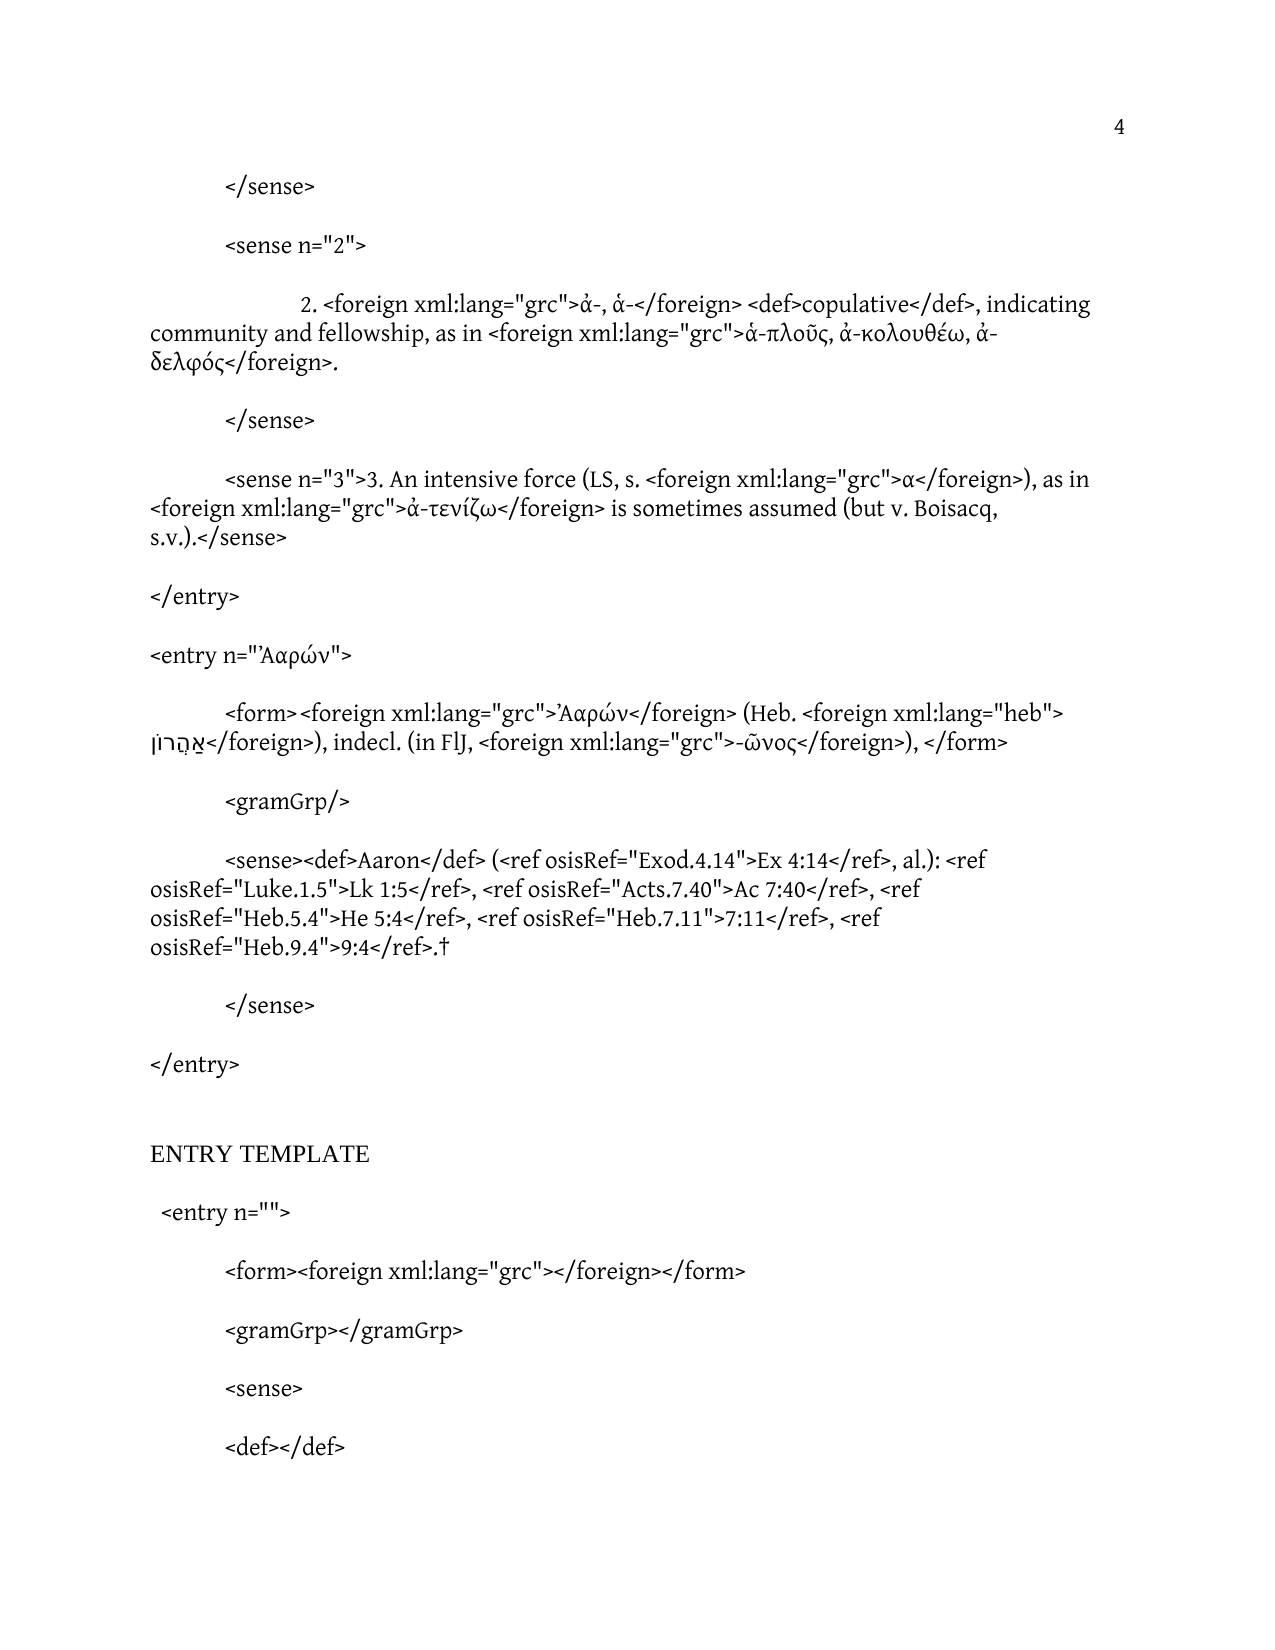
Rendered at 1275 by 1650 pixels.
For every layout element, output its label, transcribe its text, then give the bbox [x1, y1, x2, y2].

text <entry n=""> [150, 1198, 1125, 1227]
subtitle ENTRY TEMPLATE [150, 1139, 1125, 1168]
text </entry> [150, 582, 1125, 611]
text </sense> [150, 407, 1125, 436]
text <gramGrp></gramGrp> [150, 1316, 1125, 1345]
text <sense> [150, 1375, 1125, 1404]
text </sense> [150, 172, 1125, 201]
text <sense n="3">3. An intensive force (LS, s. <foreign xml:lang="grc">α</foreign>), as in <foreign xml:lang="grc">ἀ-τενίζω</foreign> is sometimes assumed (but v. Boisacq, s.v.).</sense> [150, 466, 1125, 552]
text </sense> [150, 992, 1125, 1021]
text </entry> [150, 1051, 1125, 1079]
text <sense><def>Aaron</def> (<ref osisRef="Exod.4.14">Ex 4:14</ref>, al.): <ref osisRef="Luke.1.5">Lk 1:5</ref>, <ref osisRef="Acts.7.40">Ac 7:40</ref>, <ref osisRef="Heb.5.4">He 5:4</ref>, <ref osisRef="Heb.7.11">7:11</ref>, <ref osisRef="Heb.9.4">9:4</ref>.† [150, 846, 1125, 962]
text <entry n="Ἀαρών"> [150, 641, 1125, 670]
text <form> <foreign xml:lang="grc">Ἀαρών</foreign> (Heb. <foreign xml:lang="heb">אַהֲרוֹן</foreign>), indecl. (in FlJ, <foreign xml:lang="grc">-ῶνος</foreign>), </form> [150, 700, 1125, 758]
text <form><foreign xml:lang="grc"></foreign></form> [150, 1257, 1125, 1286]
text 2. <foreign xml:lang="grc">ἀ-, ἁ-</foreign> <def>copulative</def>, indicating community and fellowship, as in <foreign xml:lang="grc">ἁ-πλοῦς, ἀ-κολουθέω, ἀ-δελφός</foreign>. [150, 290, 1125, 377]
text <gramGrp/> [150, 788, 1125, 816]
text <def></def> [150, 1434, 1125, 1463]
text <sense n="2"> [150, 231, 1125, 260]
